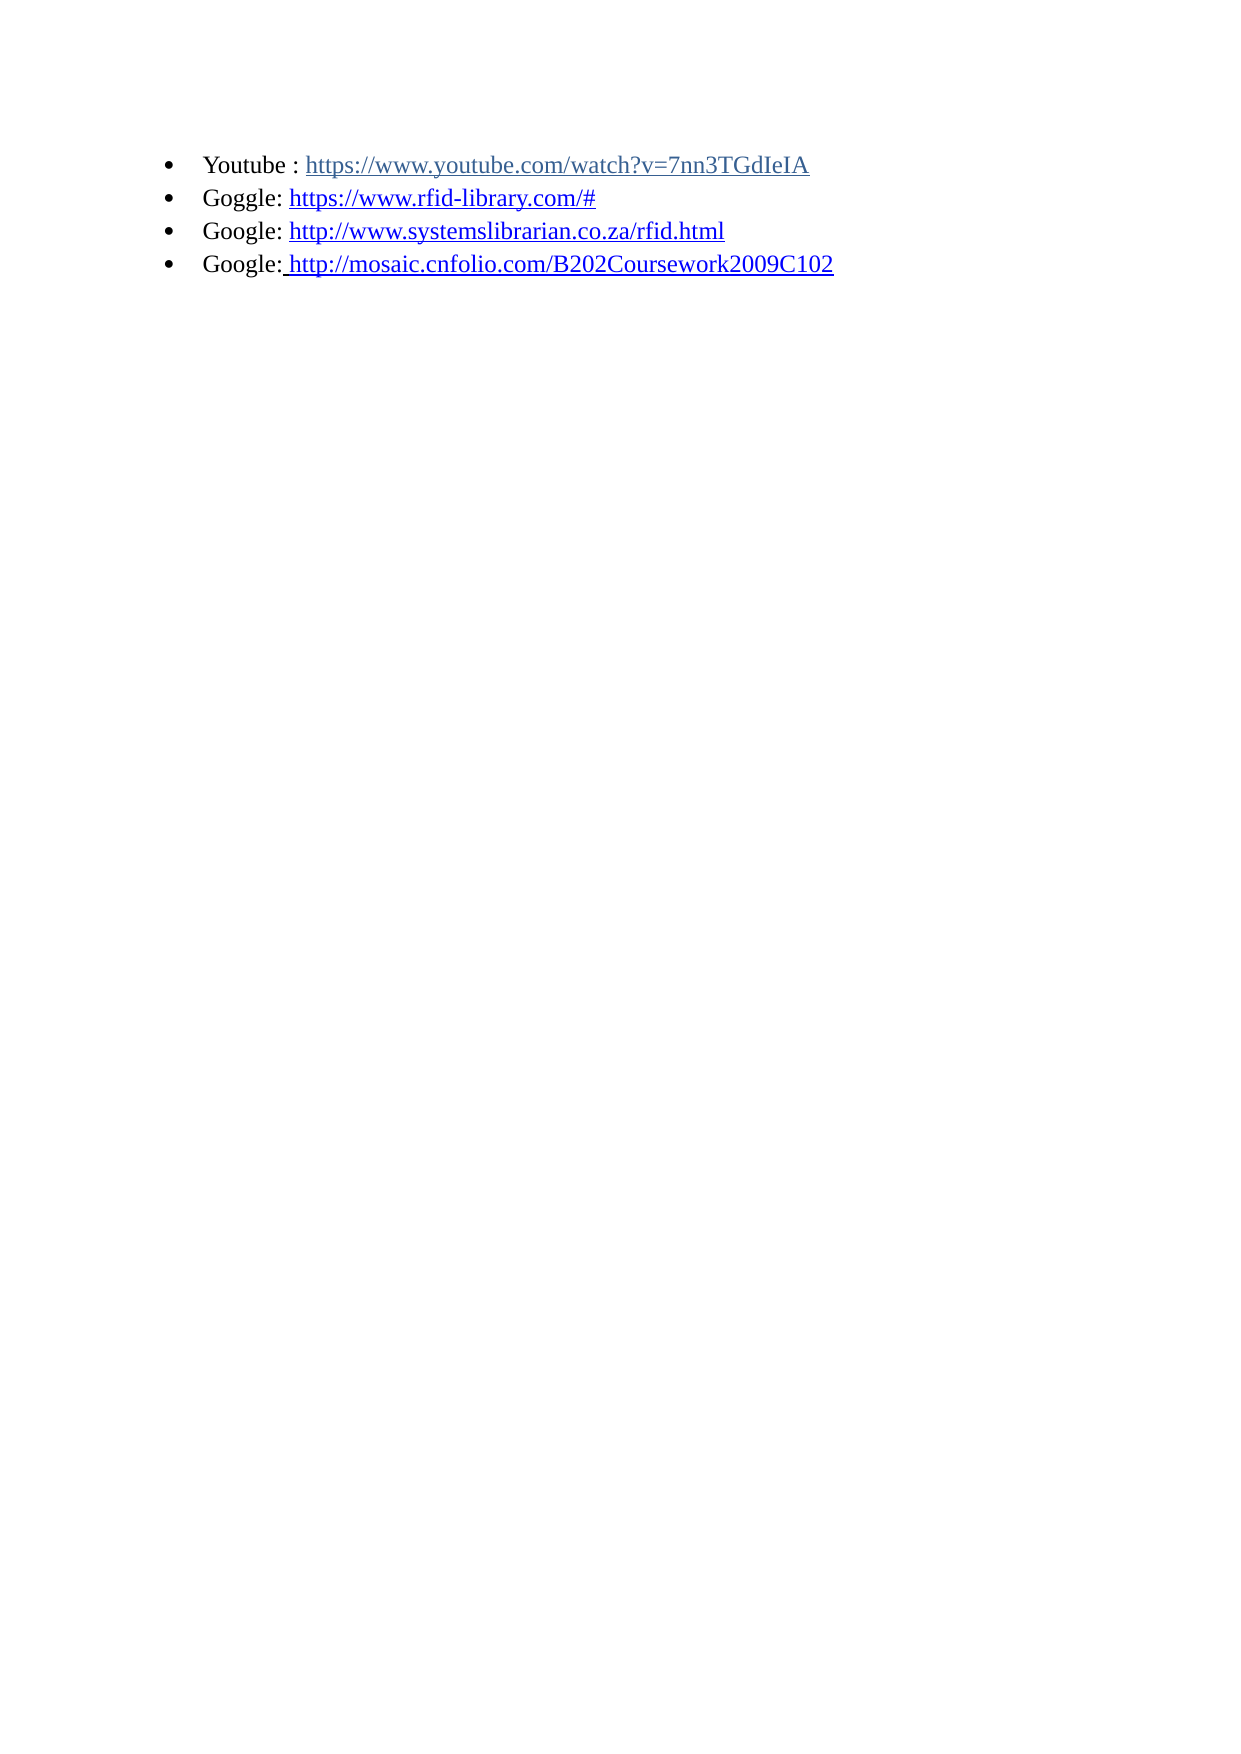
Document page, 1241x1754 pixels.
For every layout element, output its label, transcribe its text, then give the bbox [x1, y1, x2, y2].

list Google: http://mosaic.cnfolio.com/B202Coursework2009C102 [165, 249, 1090, 278]
list Google: http://www.systemslibrarian.co.za/rfid.html [165, 216, 1090, 245]
list Goggle: https://www.rfid-library.com/# [165, 183, 1090, 212]
list Youtube : https://www.youtube.com/watch?v=7nn3TGdIeIA [165, 150, 1090, 179]
